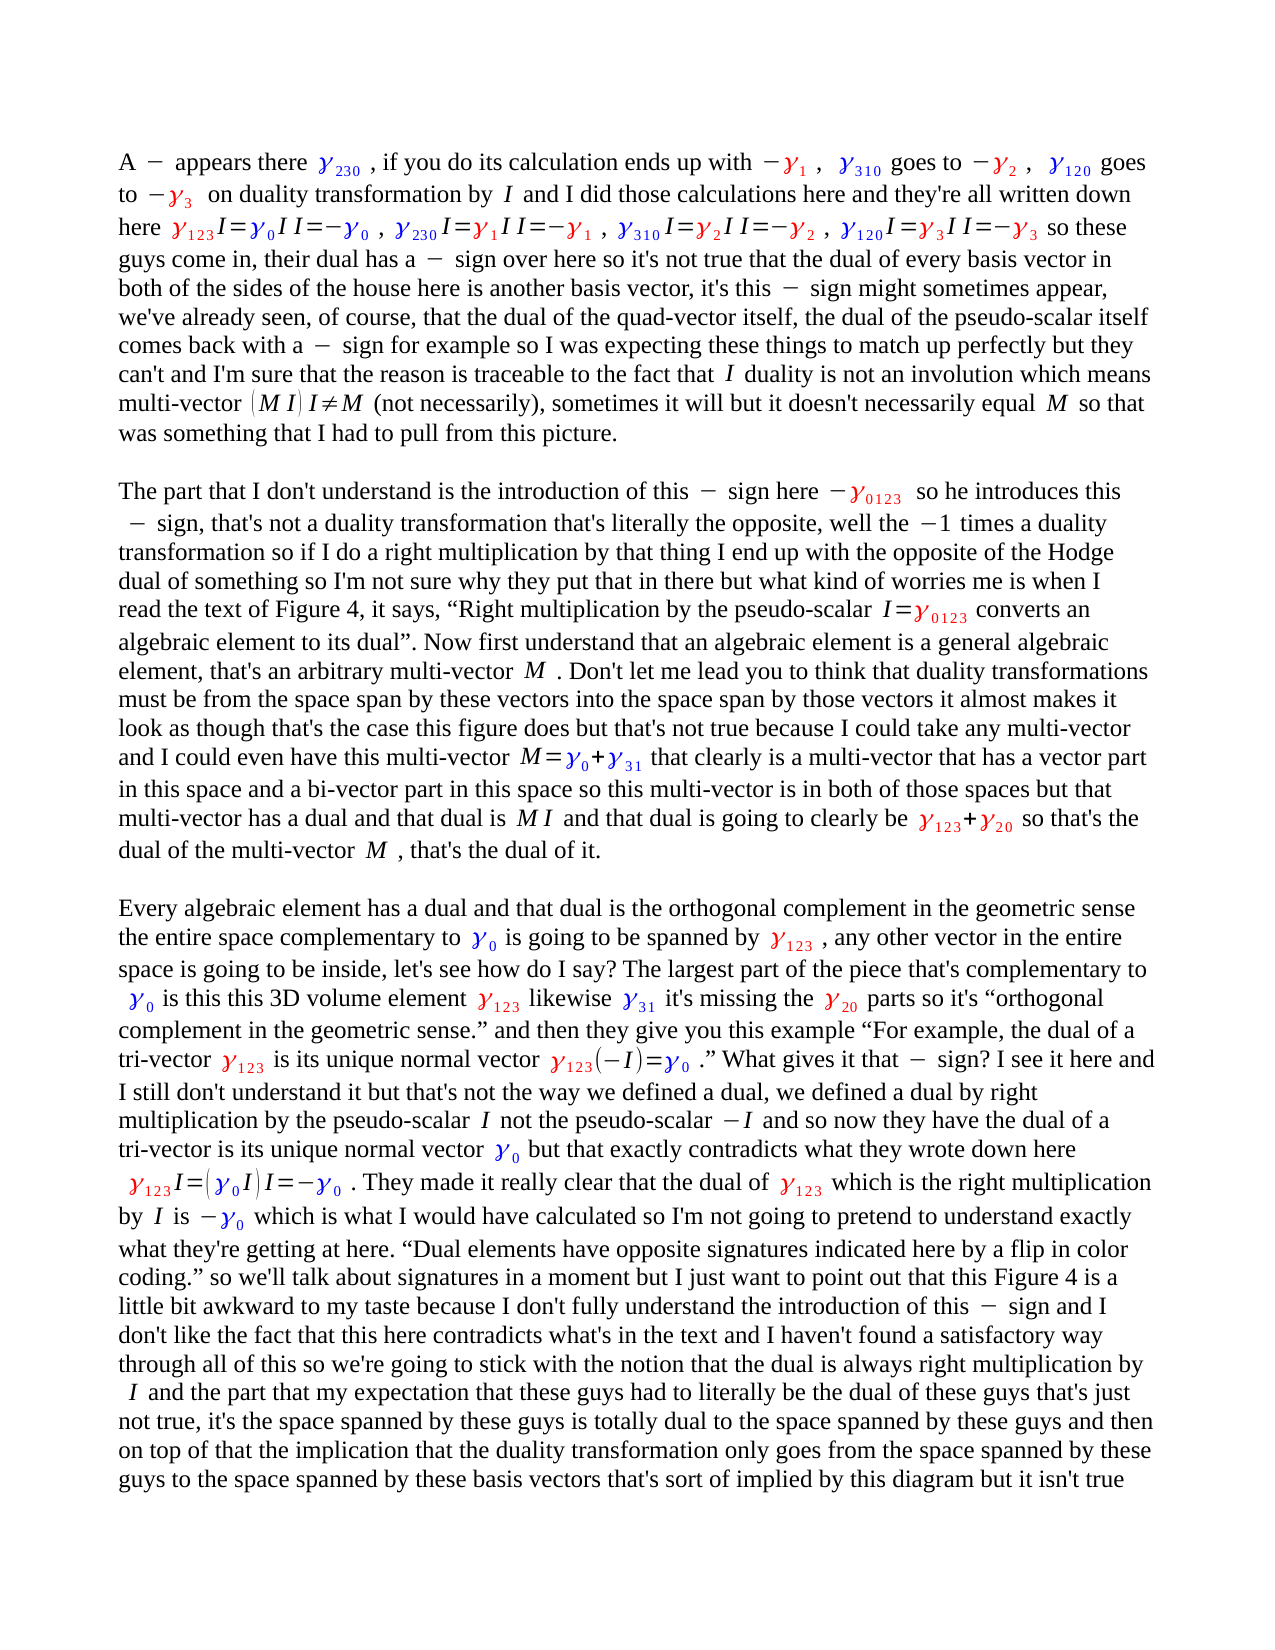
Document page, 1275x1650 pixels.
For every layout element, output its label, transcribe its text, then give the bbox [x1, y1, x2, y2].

text must be from the space span by these vectors into the space span by those vectors it almost makes it look as though that's the case this figure does but that's not true because I could take any multi-vector and I could even have this multi-vectorthat clearly is a multi-vector that has a vector part in this space and a bi-vector part in this space so this multi-vector is in both of those spaces but that multi-vector has a dual and that dual isand that dual is going to clearly beso that's the dual of the multi-vector, that's the dual of it. [118, 684, 1157, 864]
text both of the sides of the house here is another basis vector, it's thissign might sometimes appear, we've already seen, of course, that the dual of the quad-vector itself, the dual of the pseudo-scalar itself comes back with asign for example so I was expecting these things to match up perfectly but they can't and I'm sure that the reason is traceable to the fact thatduality is not an involution which means multi-vector(not necessarily), sometimes it will but it doesn't necessarily equalso that was something that I had to pull from this picture. [118, 273, 1157, 447]
text read the text of Figure 4, it says, “Right multiplication by the pseudo-scalarconverts an algebraic element to its dual”. Now first understand that an algebraic element is a general algebraic element, that's an arbitrary multi-vector. Don't let me lead you to think that duality transformations [118, 594, 1157, 684]
text Every algebraic element has a dual and that dual is the orthogonal complement in the geometric sense [118, 893, 1157, 922]
text on top of that the implication that the duality transformation only goes from the space spanned by these guys to the space spanned by these basis vectors that's sort of implied by this diagram but it isn't true [118, 1435, 1157, 1492]
text the entire space complementary tois going to be spanned by, any other vector in the entire space is going to be inside, let's see how do I say? The largest part of the piece that's complementary tois this this 3D volume elementlikewiseit's missing theparts so it's “orthogonal complement in the geometric sense.” and then they give you this example “For example, the dual of a tri-vectoris its unique normal vector.” What gives it thatsign? I see it here and I still don't understand it but that's not the way we defined a dual, we defined a dual by right multiplication by the pseudo-scalarnot the pseudo-scalarand so now they have the dual of a [118, 922, 1157, 1134]
text tri-vector is its unique normal vectorbut that exactly contradicts what they wrote down here. They made it really clear that the dual ofwhich is the right multiplication byiswhich is what I would have calculated so I'm not going to pretend to understand exactly what they're getting at here. “Dual elements have opposite signatures indicated here by a flip in color coding.” so we'll talk about signatures in a moment but I just want to point out that this Figure 4 is a little bit awkward to my taste because I don't fully understand the introduction of thissign and I don't like the fact that this here contradicts what's in the text and I haven't found a satisfactory way through all of this so we're going to stick with the notion that the dual is always right multiplication by and the part that my expectation that these guys had to literally be the dual of these guys that's just not true, it's the space spanned by these guys is totally dual to the space spanned by these guys and then [118, 1134, 1157, 1435]
text The part that I don't understand is the introduction of thissign here so he introduces this sign, that's not a duality transformation that's literally the opposite, well thetimes a duality transformation so if I do a right multiplication by that thing I end up with the opposite of the Hodge dual of something so I'm not sure why they put that in there but what kind of worries me is when I [118, 476, 1157, 594]
text Aappears there, if you do its calculation ends up with, goes to, goes to on duality transformation byand I did those calculations here and they're all written down here,,,so these guys come in, their dual has asign over here so it's not true that the dual of every basis vector in [118, 147, 1157, 273]
